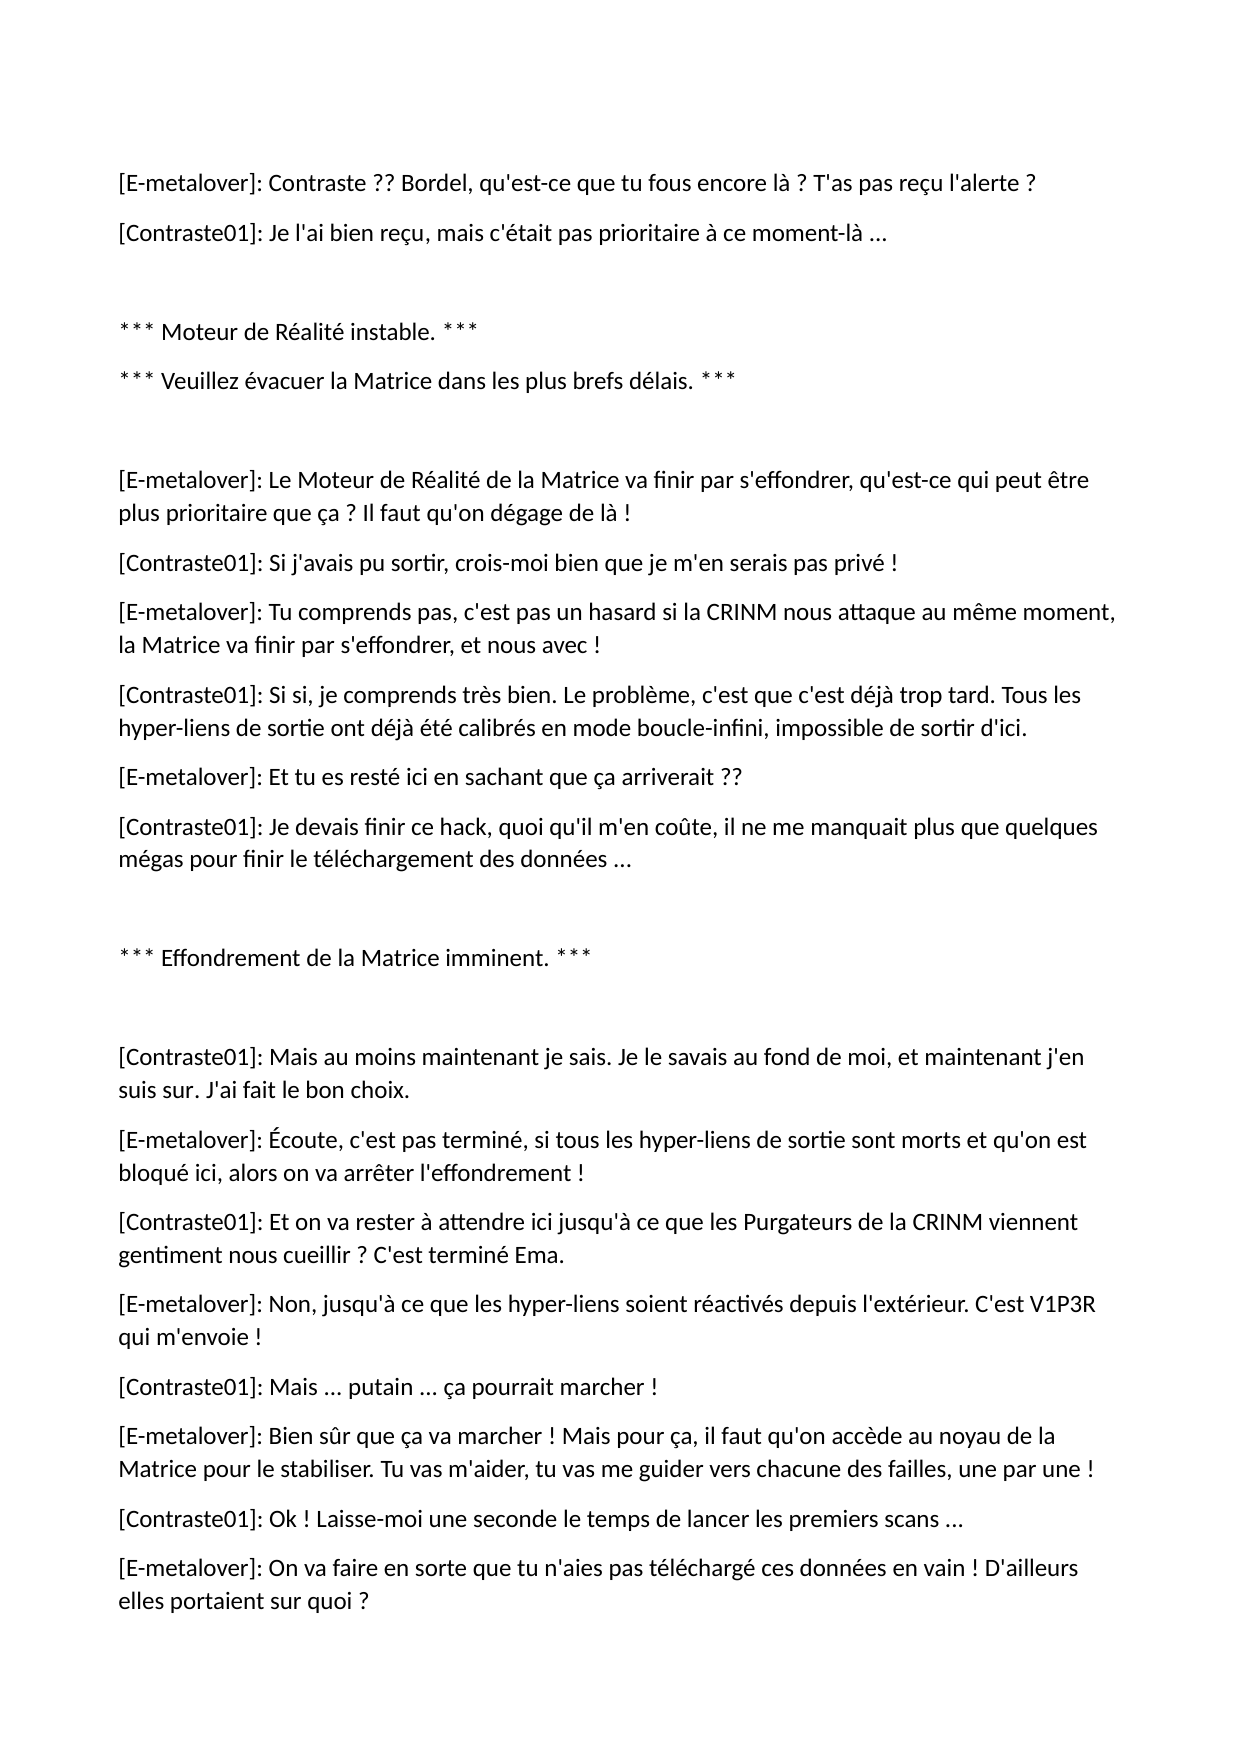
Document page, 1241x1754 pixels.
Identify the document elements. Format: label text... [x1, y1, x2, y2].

text [Contraste01]: Et on va rester à attendre ici jusqu'à ce que les Purgateurs de la CRINM viennent gentiment nous cueillir ? C'est terminé Ema. [118, 1206, 1122, 1270]
text [Contraste01]: Mais ... putain ... ça pourrait marcher ! [118, 1371, 1122, 1402]
text [E-metalover]: Le Moteur de Réalité de la Matrice va finir par s'effondrer, qu'est-ce qui peut être plus prioritaire que ça ? Il faut qu'on dégage de là ! [118, 464, 1122, 528]
text [E-metalover]: Tu comprends pas, c'est pas un hasard si la CRINM nous attaque au même moment, la Matrice va finir par s'effondrer, et nous avec ! [118, 596, 1122, 660]
text [Contraste01]: Je devais finir ce hack, quoi qu'il m'en coûte, il ne me manquait plus que quelques mégas pour finir le téléchargement des données ... [118, 811, 1122, 874]
text [Contraste01]: Je l'ai bien reçu, mais c'était pas prioritaire à ce moment-là ... [118, 217, 1122, 248]
text [E-metalover]: Contraste ?? Bordel, qu'est-ce que tu fous encore là ? T'as pas reçu l'alerte ? [118, 168, 1122, 198]
text [E-metalover]: On va faire en sorte que tu n'aies pas téléchargé ces données en vain ! D'ailleurs elles portaient sur quoi ? [118, 1552, 1122, 1616]
text [E-metalover]: Écoute, c'est pas terminé, si tous les hyper-liens de sortie sont morts et qu'on est bloqué ici, alors on va arrêter l'effondrement ! [118, 1124, 1122, 1187]
text [Contraste01]: Ok ! Laisse-moi une seconde le temps de lancer les premiers scans ... [118, 1503, 1122, 1533]
text *** Moteur de Réalité instable. *** [118, 316, 1122, 347]
text *** Effondrement de la Matrice imminent. *** [118, 942, 1122, 973]
text [E-metalover]: Bien sûr que ça va marcher ! Mais pour ça, il faut qu'on accède au noyau de la Matrice pour le stabiliser. Tu vas m'aider, tu vas me guider vers chacune des failles, une par une ! [118, 1421, 1122, 1484]
text [E-metalover]: Et tu es resté ici en sachant que ça arriverait ?? [118, 761, 1122, 792]
text *** Veuillez évacuer la Matrice dans les plus brefs délais. *** [118, 366, 1122, 396]
text [Contraste01]: Si si, je comprends très bien. Le problème, c'est que c'est déjà trop tard. Tous les hyper-liens de sortie ont déjà été calibrés en mode boucle-infini, impossible de sortir d'ici. [118, 679, 1122, 742]
text [E-metalover]: Non, jusqu'à ce que les hyper-liens soient réactivés depuis l'extérieur. C'est V1P3R qui m'envoie ! [118, 1289, 1122, 1352]
text [Contraste01]: Si j'avais pu sortir, crois-moi bien que je m'en serais pas privé ! [118, 547, 1122, 577]
text [Contraste01]: Mais au moins maintenant je sais. Je le savais au fond de moi, et maintenant j'en suis sur. J'ai fait le bon choix. [118, 1041, 1122, 1105]
